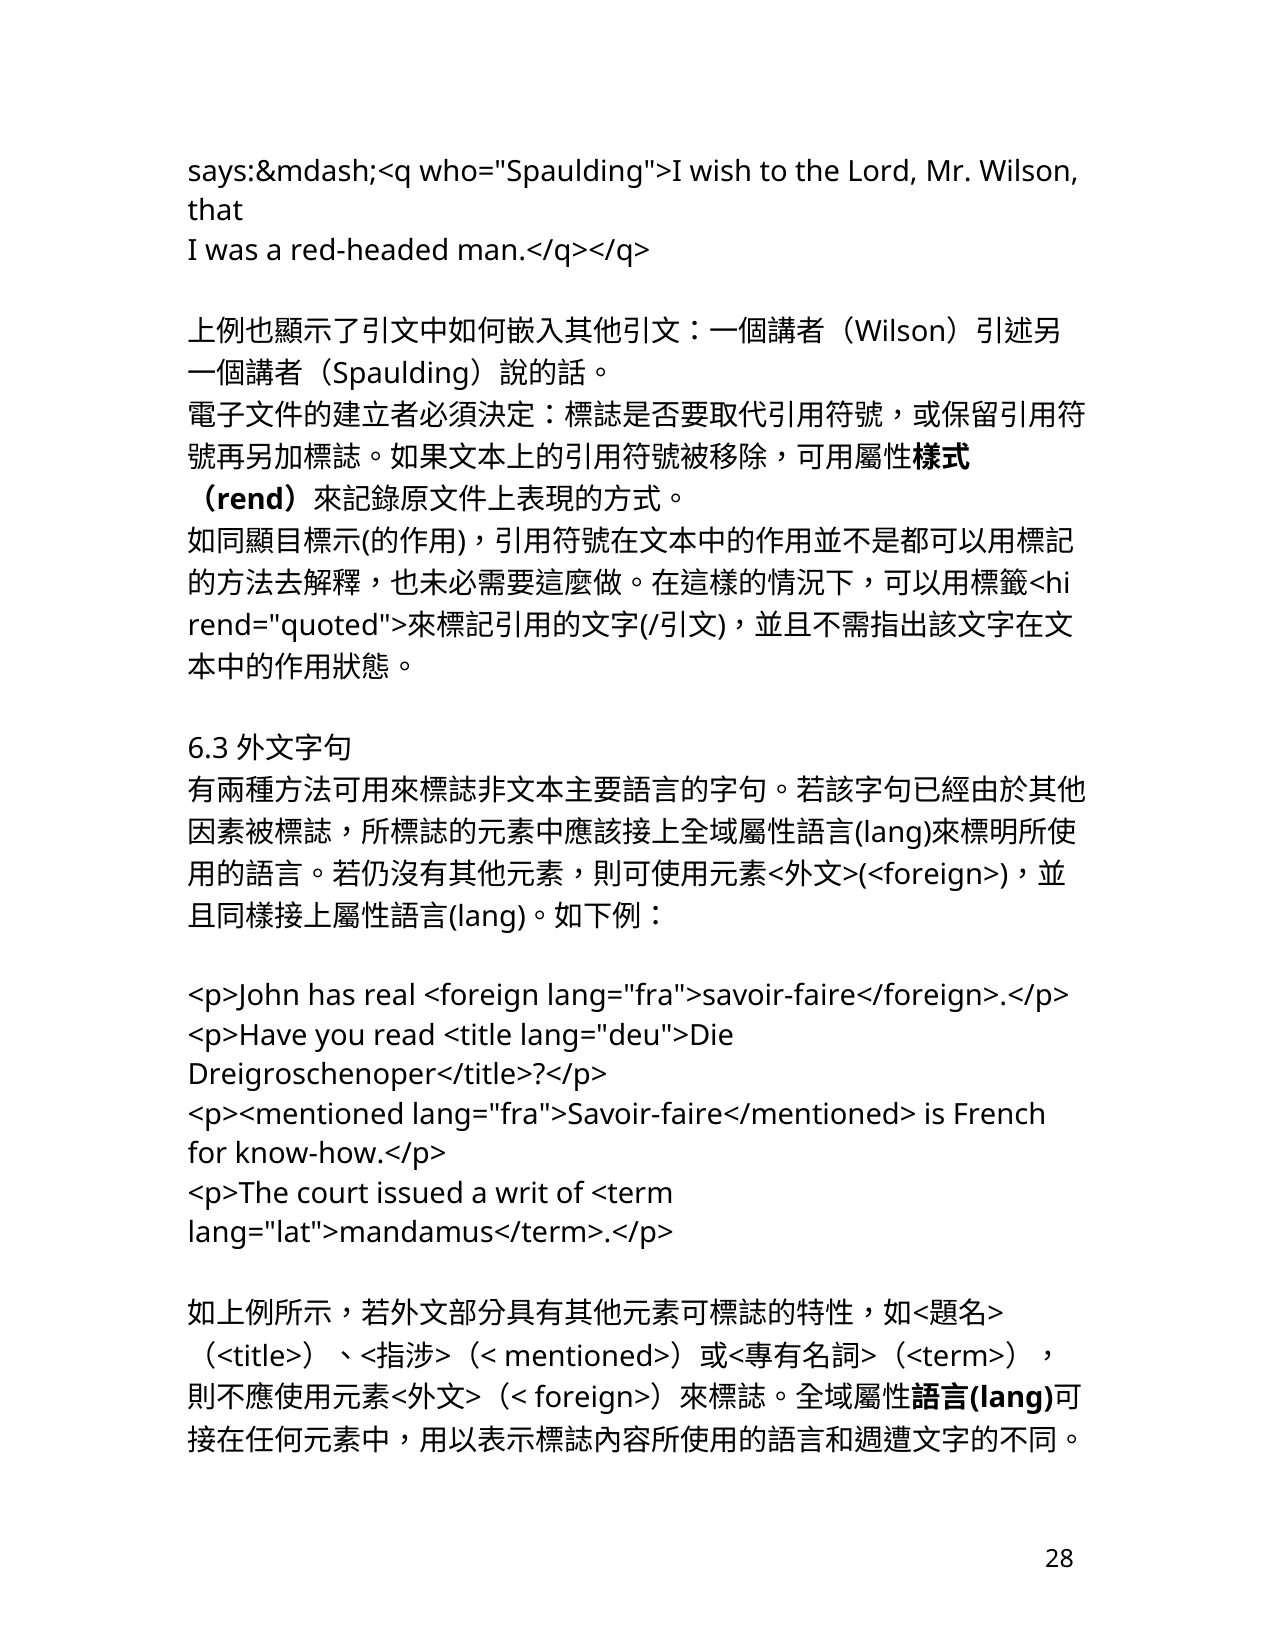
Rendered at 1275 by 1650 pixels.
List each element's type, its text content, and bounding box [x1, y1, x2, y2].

text <p><mentioned lang="fra">Savoir-faire</mentioned> is French for know-how.</p> [187, 1093, 1087, 1172]
text I was a red-headed man.</q></q> [187, 229, 1087, 268]
text <p>The court issued a writ of <term lang="lat">mandamus</term>.</p> [187, 1172, 1087, 1251]
text 有兩種方法可用來標誌非文本主要語言的字句。若該字句已經由於其他因素被標誌，所標誌的元素中應該接上全域屬性語言(lang)來標明所使用的語言。若仍沒有其他元素，則可使用元素<外文>(<foreign>)，並且同樣接上屬性語言(lang)。如下例： [187, 767, 1087, 935]
text 如同顯目標示(的作用)，引用符號在文本中的作用並不是都可以用標記的方法去解釋，也未必需要這麼做。在這樣的情況下，可以用標籤<hi rend="quoted">來標記引用的文字(/引文)，並且不需指出該文字在文本中的作用狀態。 [187, 518, 1087, 686]
text 上例也顯示了引文中如何嵌入其他引文：一個講者（Wilson）引述另一個講者（Spaulding）說的話。 [187, 308, 1087, 392]
text 如上例所示，若外文部分具有其他元素可標誌的特性，如<題名>（<title>）、<指涉>（< mentioned>）或<專有名詞>（<term>），則不應使用元素<外文>（< foreign>）來標誌。全域屬性語言(lang)可接在任何元素中，用以表示標誌內容所使用的語言和週遭文字的不同。 [187, 1290, 1087, 1458]
text says:&mdash;<q who="Spaulding">I wish to the Lord, Mr. Wilson, that [187, 150, 1087, 229]
text <p>John has real <foreign lang="fra">savoir-faire</foreign>.</p> [187, 974, 1087, 1014]
text 6.3 外文字句 [187, 725, 1087, 767]
text <p>Have you read <title lang="deu">Die Dreigroschenoper</title>?</p> [187, 1014, 1087, 1093]
text 電子文件的建立者必須決定：標誌是否要取代引用符號，或保留引用符號再另加標誌。如果文本上的引用符號被移除，可用屬性樣式（rend）來記錄原文件上表現的方式。 [187, 392, 1087, 518]
